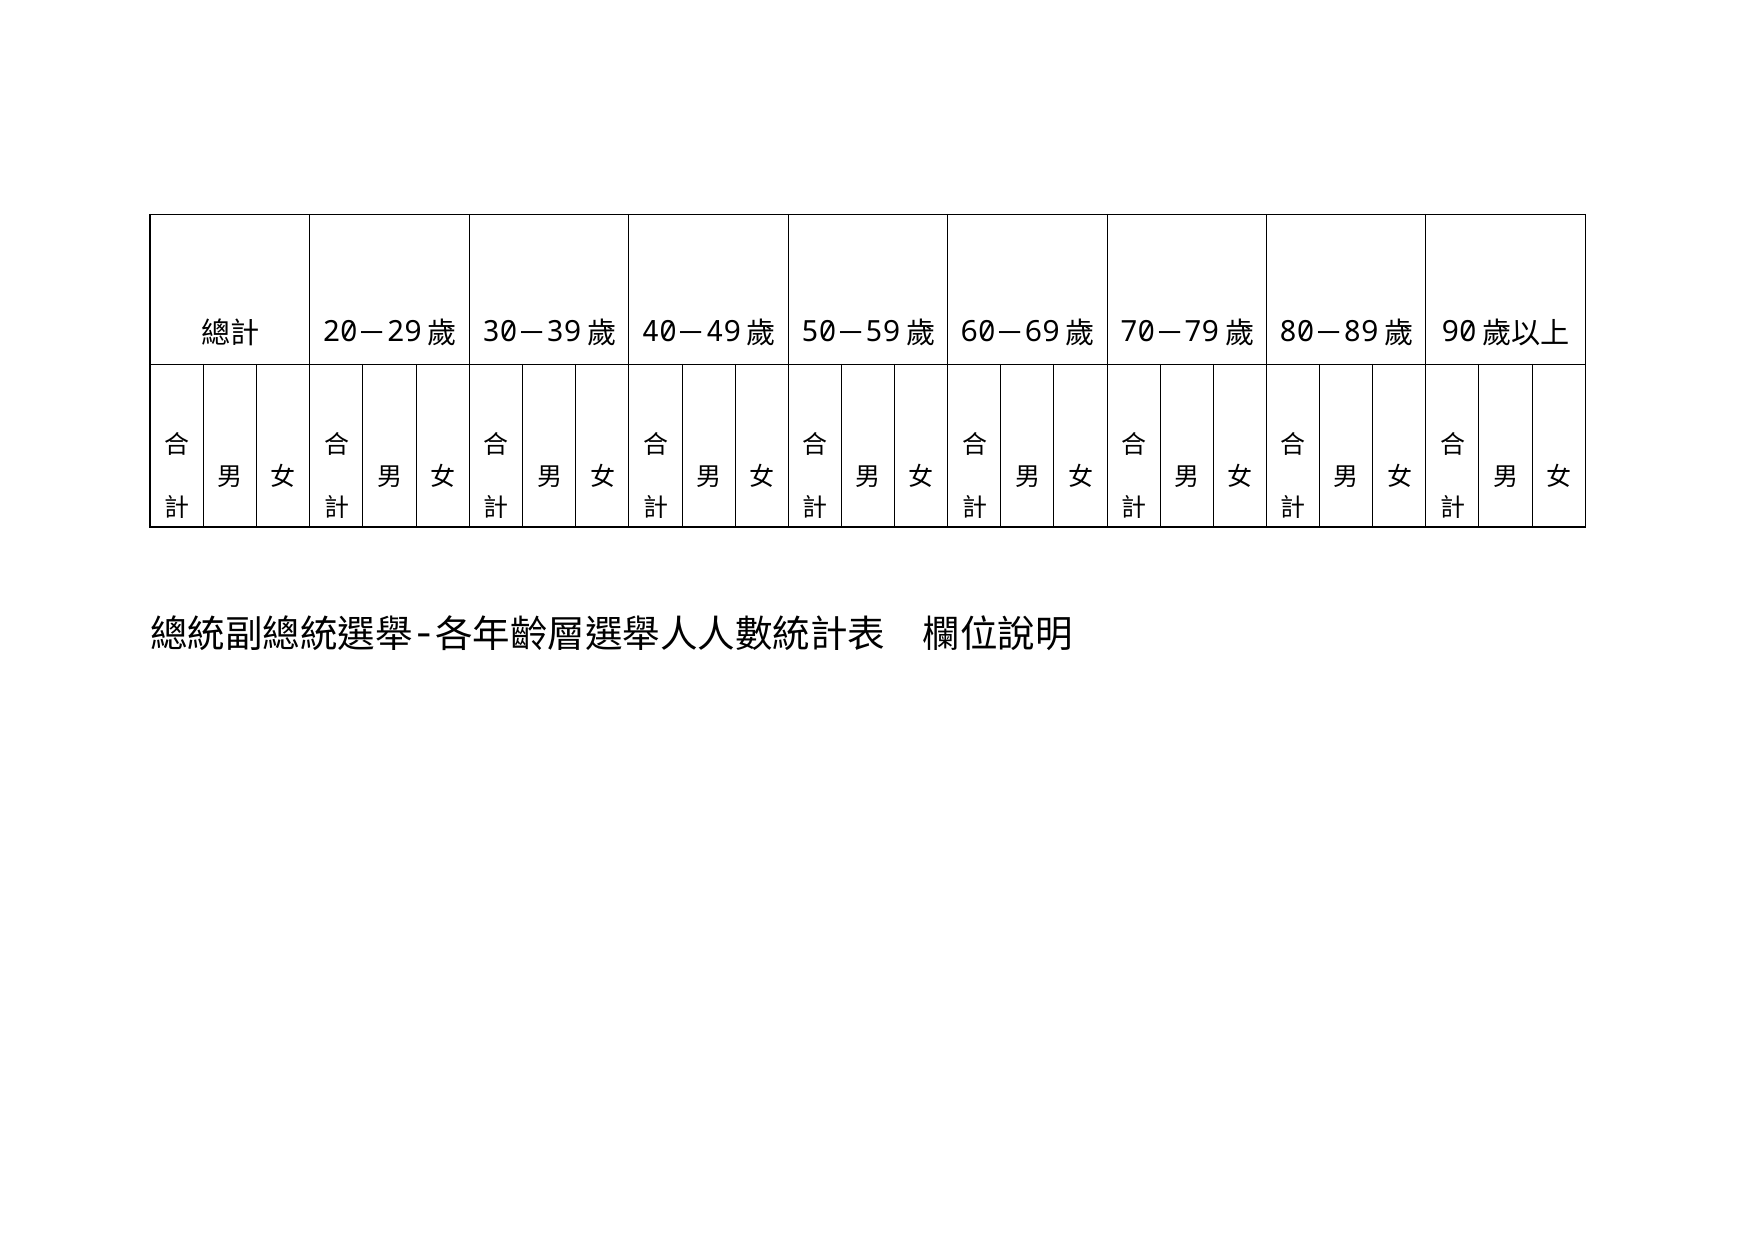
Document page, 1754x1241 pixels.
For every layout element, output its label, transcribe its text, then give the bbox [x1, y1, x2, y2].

table_cell 男 [363, 365, 416, 526]
table_header 40－49歲 [629, 215, 788, 364]
table_cell 合計 [948, 365, 1000, 526]
table_cell 合計 [470, 365, 522, 526]
table_cell 男 [842, 365, 894, 526]
table_header 總計 [151, 215, 309, 364]
table_cell 女 [417, 365, 469, 526]
table_cell 合計 [1267, 365, 1319, 526]
table_header 50－59歲 [789, 215, 947, 364]
table_cell 男 [683, 365, 735, 526]
text 總統副總統選舉-各年齡層選舉人人數統計表 欄位說明 [150, 589, 1604, 651]
table_cell 女 [1054, 365, 1107, 526]
table_cell 合計 [1426, 365, 1478, 526]
table_header 30－39歲 [470, 215, 628, 364]
table_cell 男 [1479, 365, 1532, 526]
table_cell 男 [523, 365, 575, 526]
table_cell 男 [1161, 365, 1213, 526]
table_cell 合計 [151, 365, 203, 526]
table_cell 合計 [1108, 365, 1160, 526]
table_header 60－69歲 [948, 215, 1107, 364]
table_cell 女 [576, 365, 628, 526]
table_header 80－89歲 [1267, 215, 1425, 364]
table_cell 男 [1320, 365, 1372, 526]
table_cell 合計 [310, 365, 362, 526]
table_cell 女 [736, 365, 788, 526]
table_cell 女 [1533, 365, 1585, 526]
table_header 90歲以上 [1426, 215, 1585, 364]
table_cell 男 [204, 365, 256, 526]
table_cell 男 [1001, 365, 1053, 526]
table_cell 合計 [789, 365, 841, 526]
table_cell 女 [895, 365, 947, 526]
table_header 70－79歲 [1108, 215, 1266, 364]
table_header 20－29歲 [310, 215, 469, 364]
table_cell 女 [257, 365, 309, 526]
table_cell 女 [1373, 365, 1425, 526]
table_cell 女 [1214, 365, 1266, 526]
table_cell 合計 [629, 365, 682, 526]
